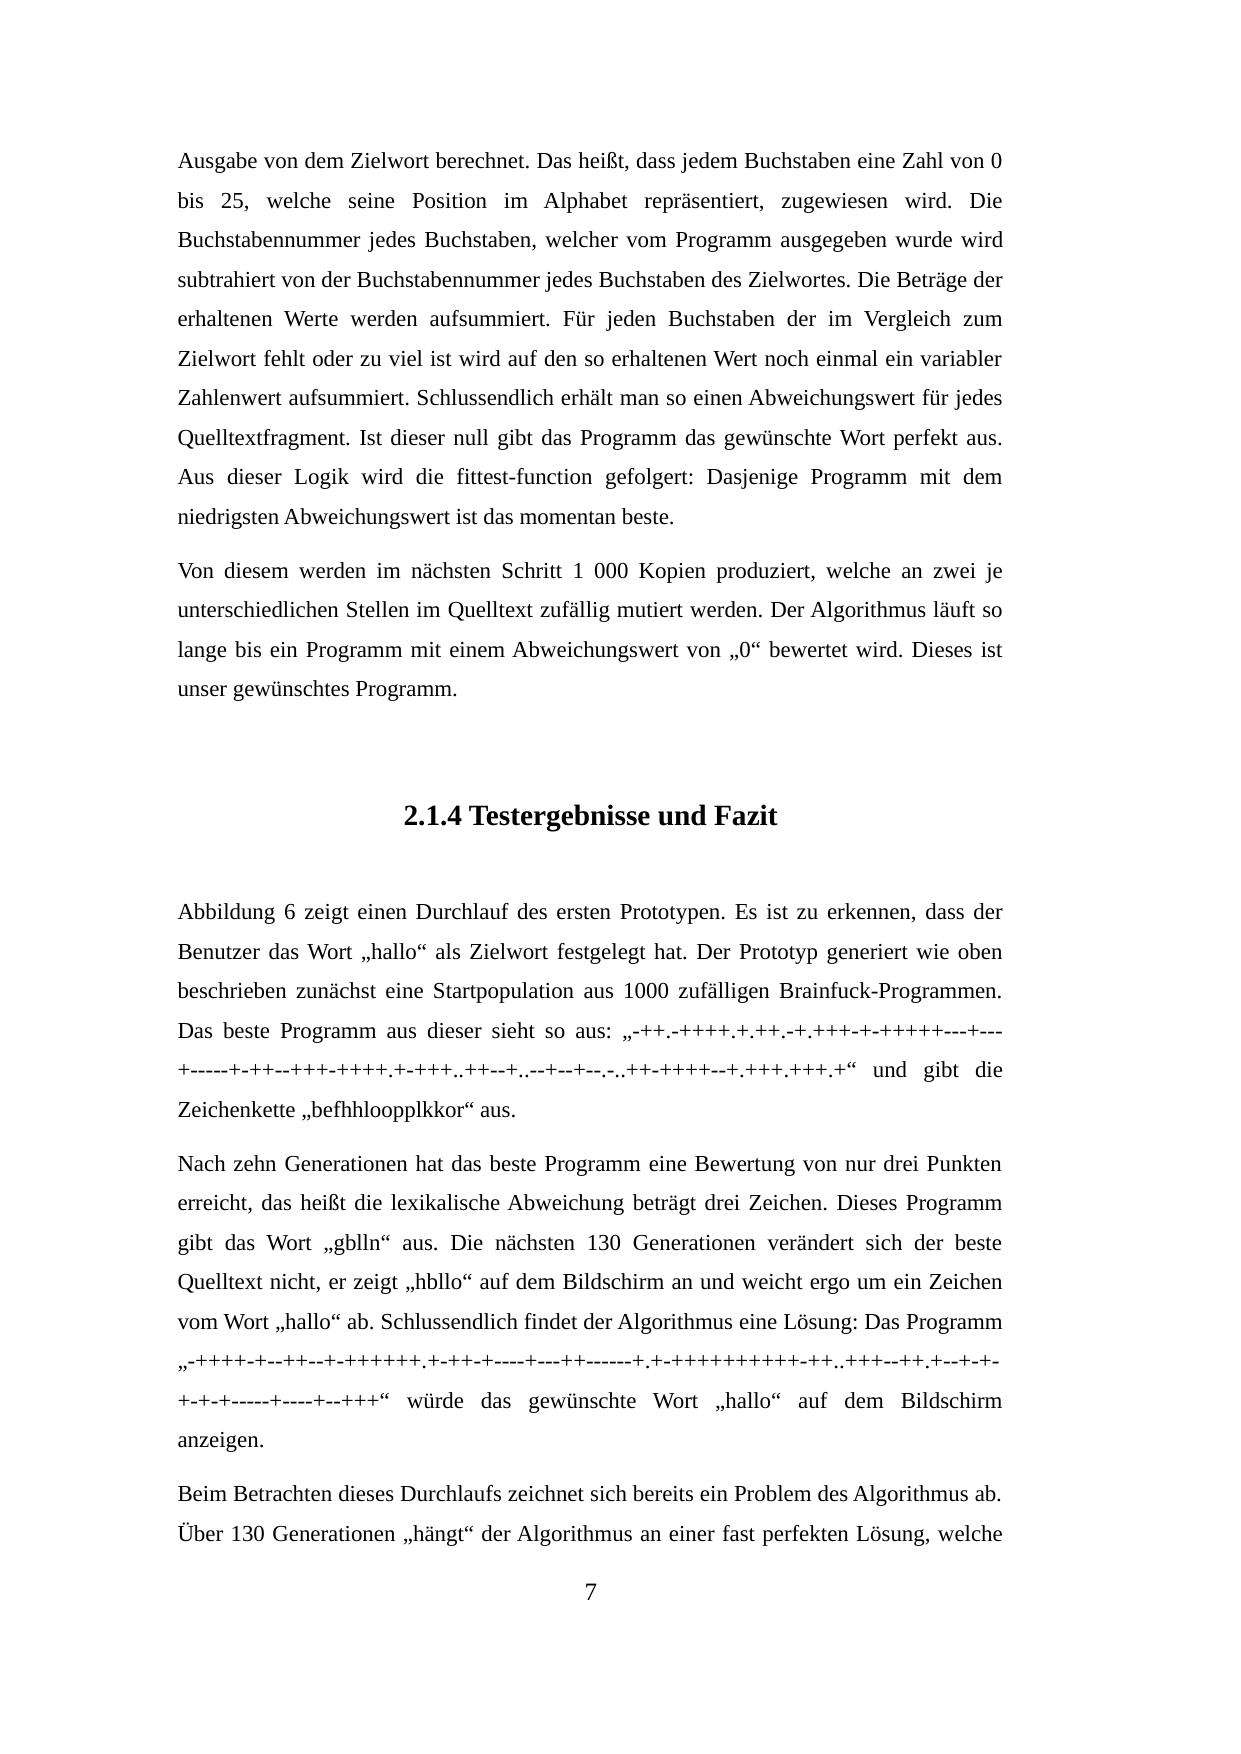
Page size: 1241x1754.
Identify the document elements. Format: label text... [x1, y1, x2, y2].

text Nach zehn Generationen hat das beste Programm eine Bewertung von nur drei Punkten erreicht, das heißt die lexikalische Abweichung beträgt drei Zeichen. Dieses Programm gibt das Wort „gblln“ aus. Die nächsten 130 Generationen verändert sich der beste Quelltext nicht, er zeigt „hbllo“ auf dem Bildschirm an und weicht ergo um ein Zeichen vom Wort „hallo“ ab. Schlussendlich findet der Algorithmus eine Lösung: Das Programm „-++++-+--++--+-++++++.+-++-+----+---++------+.+-++++++++++-++..+++--++.+--+-+-+-+-+-----+----+--+++“ würde das gewünschte Wort „hallo“ auf dem Bildschirm anzeigen. [177, 1150, 1004, 1453]
text Abbildung 6 zeigt einen Durchlauf des ersten Prototypen. Es ist zu erkennen, dass der Benutzer das Wort „hallo“ als Zielwort festgelegt hat. Der Prototyp generiert wie oben beschrieben zunächst eine Startpopulation aus 1000 zufälligen Brainfuck-Programmen. Das beste Programm aus dieser sieht so aus: „-++.-++++.+.++.-+.+++-+-+++++---+---+-----+-++--+++-++++.+-+++..++--+..--+--+--.-..++-++++--+.+++.+++.+“ und gibt die Zeichenkette „befhhloopplkkor“ aus. [177, 898, 1004, 1122]
subtitle 2.1.4 Testergebnisse und Fazit [177, 798, 1004, 832]
text Ausgabe von dem Zielwort berechnet. Das heißt, dass jedem Buchstaben eine Zahl von 0 bis 25, welche seine Position im Alphabet repräsentiert, zugewiesen wird. Die Buchstabennummer jedes Buchstaben, welcher vom Programm ausgegeben wurde wird subtrahiert von der Buchstabennummer jedes Buchstaben des Zielwortes. Die Beträge der erhaltenen Werte werden aufsummiert. Für jeden Buchstaben der im Vergleich zum Zielwort fehlt oder zu viel ist wird auf den so erhaltenen Wert noch einmal ein variabler Zahlenwert aufsummiert. Schlussendlich erhält man so einen Abweichungswert für jedes Quelltextfragment. Ist dieser null gibt das Programm das gewünschte Wort perfekt aus. Aus dieser Logik wird die fittest-function gefolgert: Dasjenige Programm mit dem niedrigsten Abweichungswert ist das momentan beste. [177, 148, 1004, 529]
text Von diesem werden im nächsten Schritt 1 000 Kopien produziert, welche an zwei je unterschiedlichen Stellen im Quelltext zufällig mutiert werden. Der Algorithmus läuft so lange bis ein Programm mit einem Abweichungswert von „0“ bewertet wird. Dieses ist unser gewünschtes Programm. [177, 557, 1004, 702]
text Beim Betrachten dieses Durchlaufs zeichnet sich bereits ein Problem des Algorithmus ab. Über 130 Generationen „hängt“ der Algorithmus an einer fast perfekten Lösung, welche [177, 1480, 1004, 1546]
